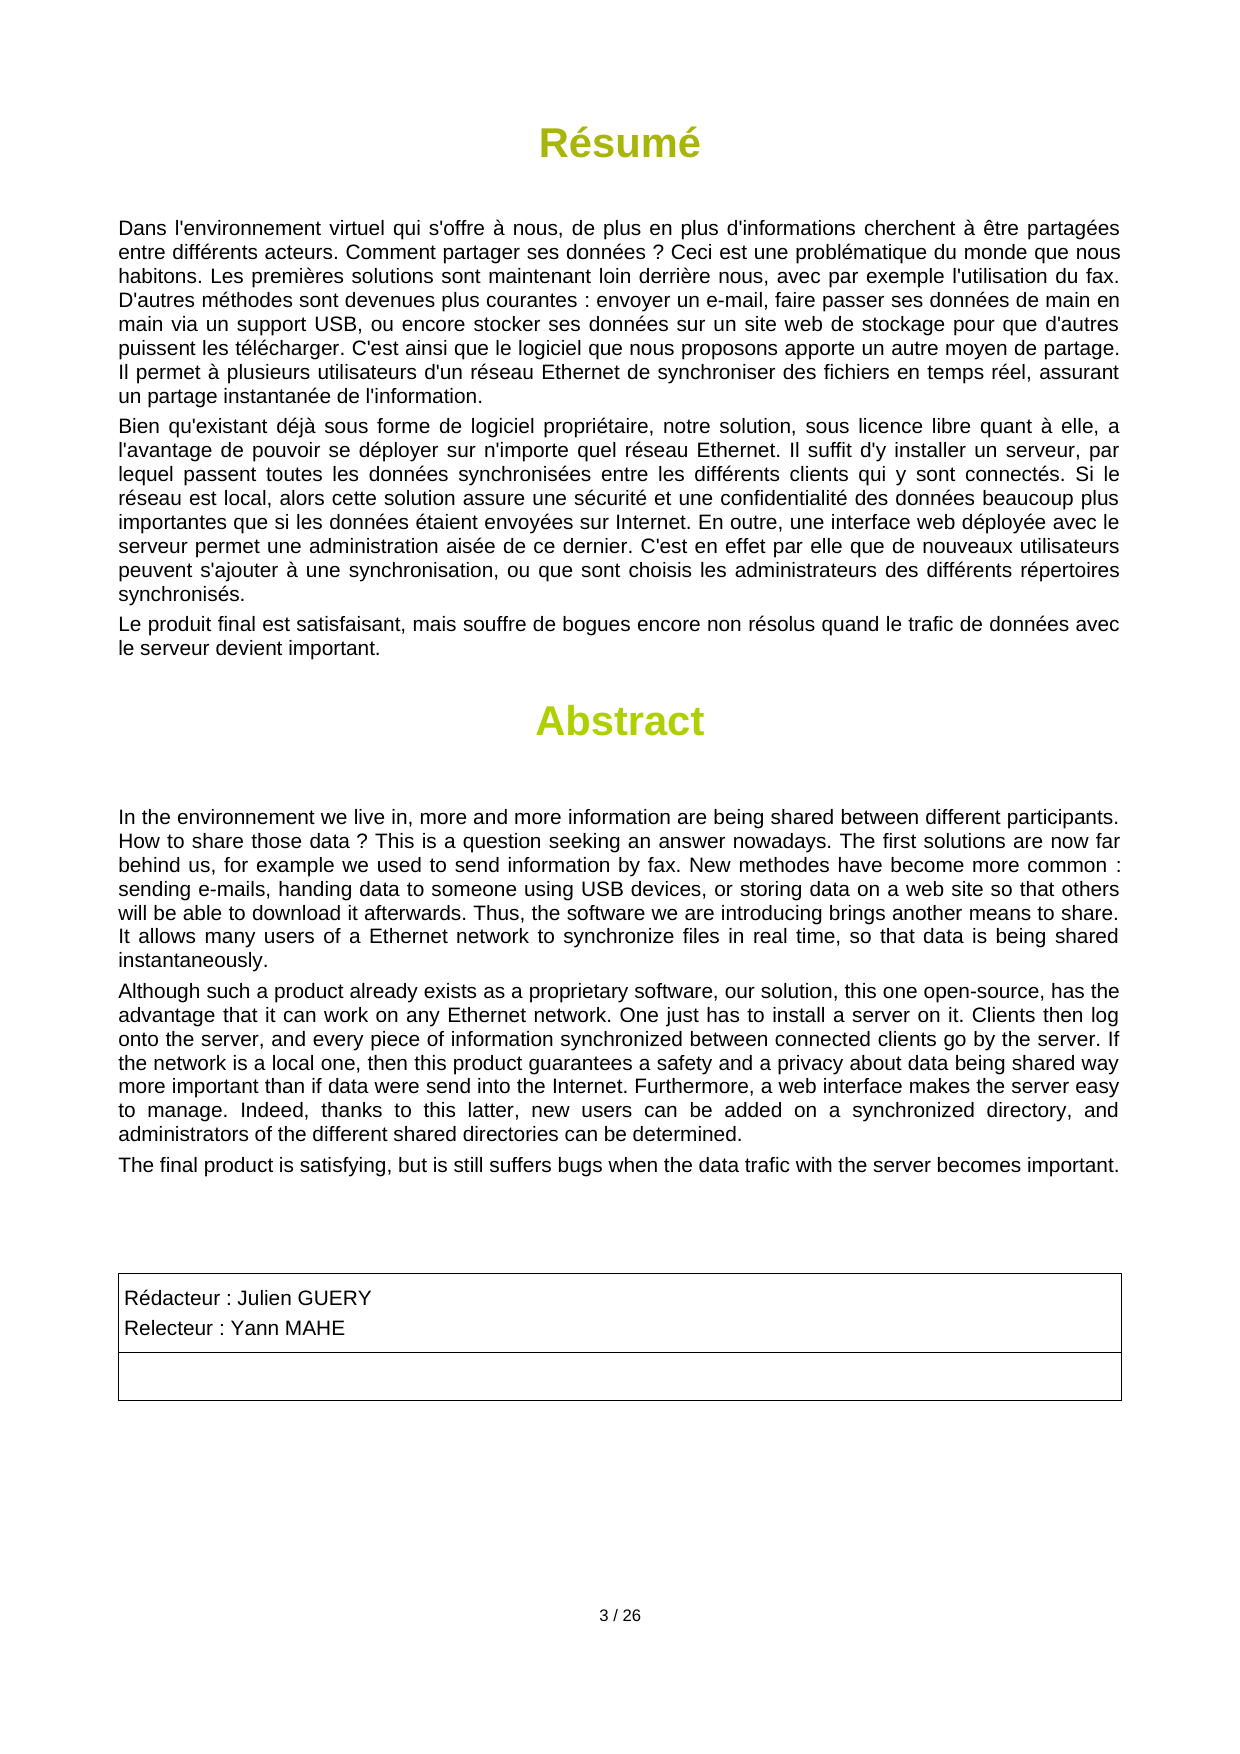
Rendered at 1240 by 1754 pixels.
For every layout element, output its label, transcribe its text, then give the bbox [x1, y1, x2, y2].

text In the environnement we live in, more and more information are being shared between different participants. How to share those data ? This is a question seeking an answer nowadays. The first solutions are now far behind us, for example we used to send information by fax. New methodes have become more common : sending e-mails, handing data to someone using USB devices, or storing data on a web site so that others will be able to download it afterwards. Thus, the software we are introducing brings another means to share. It allows many users of a Ethernet network to synchronize files in real time, so that data is being shared instantaneously. [118, 804, 1121, 972]
text The final product is satisfying, but is still suffers bugs when the data trafic with the server becomes important. [118, 1152, 1121, 1176]
text Le produit final est satisfaisant, mais souffre de bogues encore non résolus quand le trafic de données avec le serveur devient important. [118, 612, 1121, 660]
text Bien qu'existant déjà sous forme de logiciel propriétaire, notre solution, sous licence libre quant à elle, a l'avantage de pouvoir se déployer sur n'importe quel réseau Ethernet. Il suffit d'y installer un serveur, par lequel passent toutes les données synchronisées entre les différents clients qui y sont connectés. Si le réseau est local, alors cette solution assure une sécurité et une confidentialité des données beaucoup plus importantes que si les données étaient envoyées sur Internet. En outre, une interface web déployée avec le serveur permet une administration aisée de ce dernier. C'est en effet par elle que de nouveaux utilisateurs peuvent s'ajouter à une synchronisation, ou que sont choisis les administrateurs des différents répertoires synchronisés. [118, 414, 1121, 606]
table_header Rédacteur : Julien GUERY Relecteur : Yann MAHE [119, 1274, 1121, 1352]
text Dans l'environnement virtuel qui s'offre à nous, de plus en plus d'informations cherchent à être partagées entre différents acteurs. Comment partager ses données ? Ceci est une problématique du monde que nous habitons. Les premières solutions sont maintenant loin derrière nous, avec par exemple l'utilisation du fax. D'autres méthodes sont devenues plus courantes : envoyer un e-mail, faire passer ses données de main en main via un support USB, ou encore stocker ses données sur un site web de stockage pour que d'autres puissent les télécharger. C'est ainsi que le logiciel que nous proposons apporte un autre moyen de partage. Il permet à plusieurs utilisateurs d'un réseau Ethernet de synchroniser des fichiers en temps réel, assurant un partage instantanée de l'information. [118, 216, 1121, 408]
subtitle Résumé [118, 118, 1121, 166]
table_cell [119, 1353, 1121, 1399]
text Abstract [118, 696, 1121, 744]
text Although such a product already exists as a proprietary software, our solution, this one open-source, has the advantage that it can work on any Ethernet network. One just has to install a server on it. Clients then log onto the server, and every piece of information synchronized between connected clients go by the server. If the network is a local one, then this product guarantees a safety and a privacy about data being shared way more important than if data were send into the Internet. Furthermore, a web interface makes the server easy to manage. Indeed, thanks to this latter, new users can be added on a synchronized directory, and administrators of the different shared directories can be determined. [118, 978, 1121, 1146]
